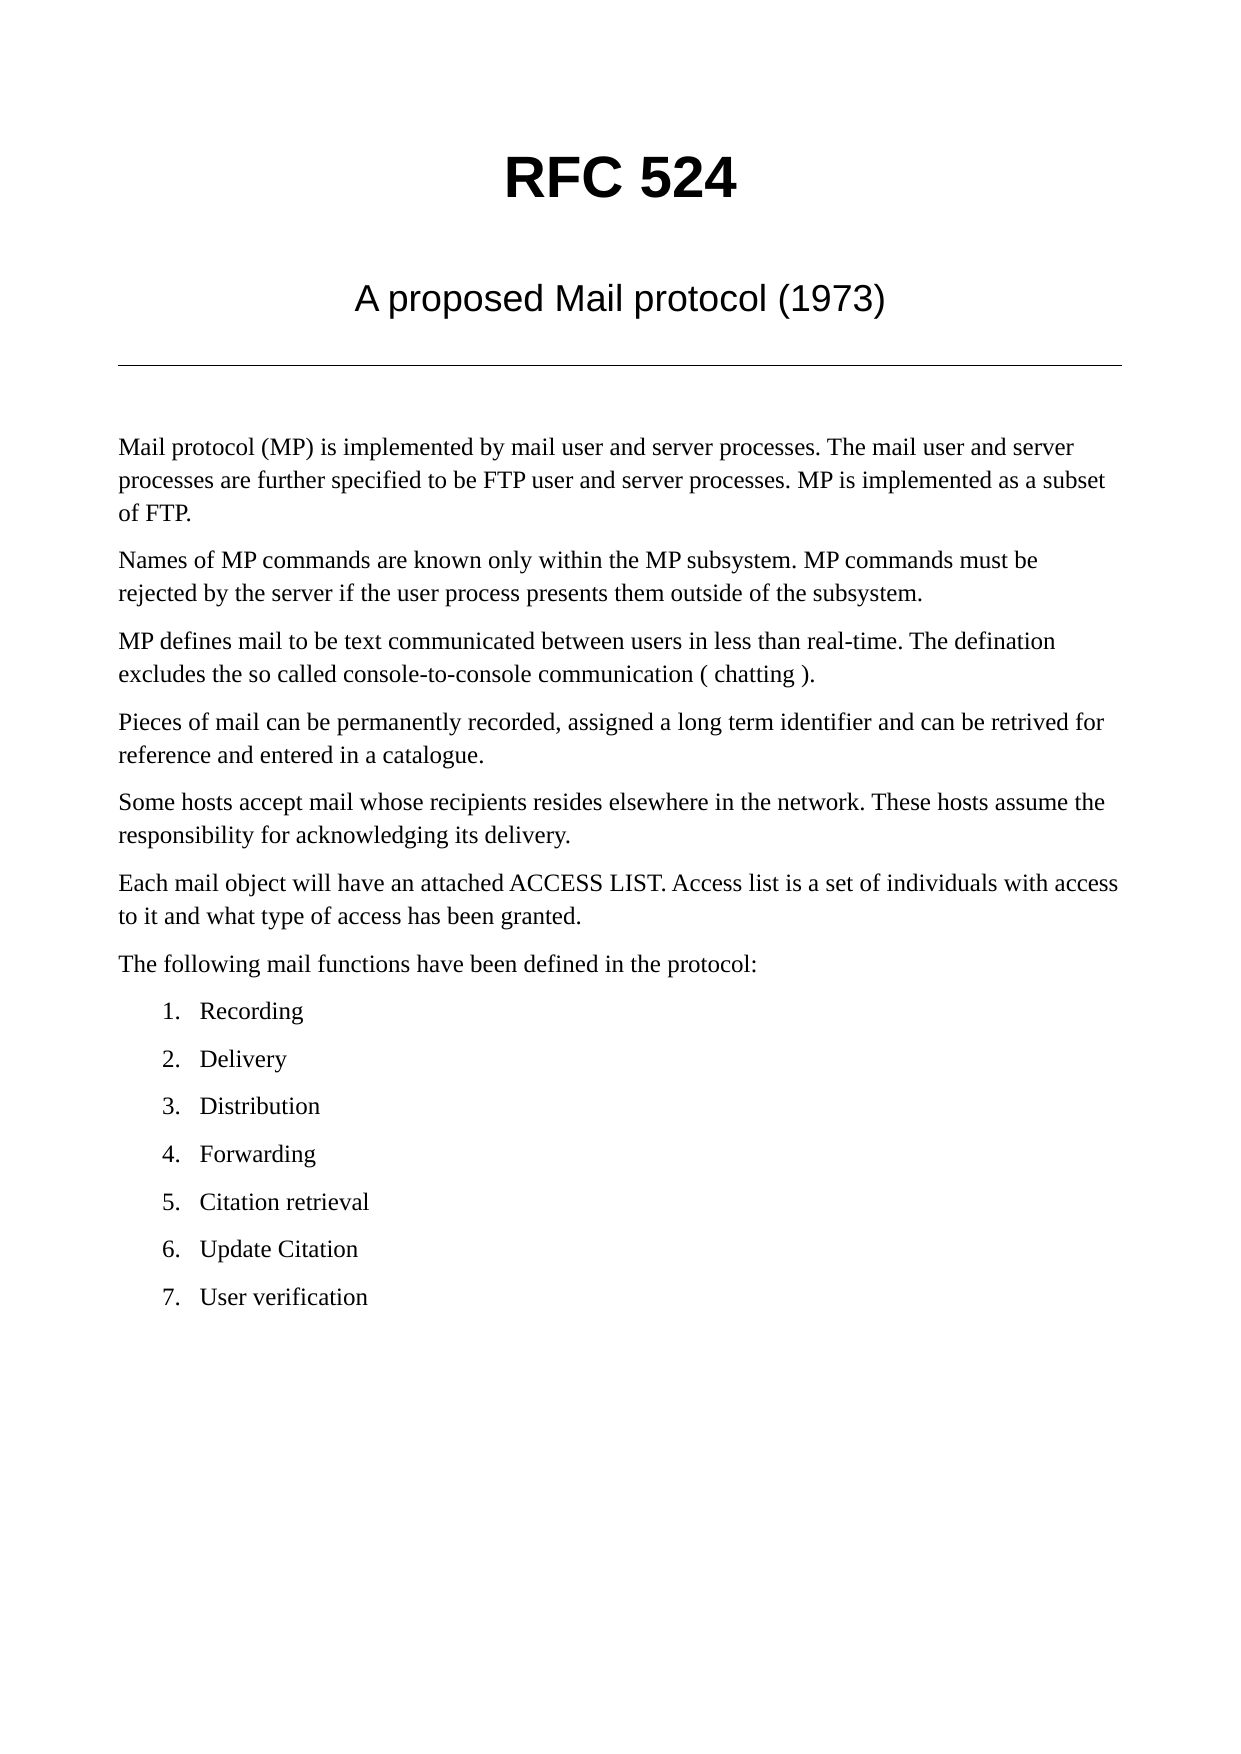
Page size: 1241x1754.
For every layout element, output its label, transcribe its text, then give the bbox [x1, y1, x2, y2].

list Delivery [162, 1044, 1122, 1073]
subtitle A proposed Mail protocol (1973) [118, 277, 1122, 320]
text The following mail functions have been defined in the protocol: [118, 949, 1122, 977]
text Some hosts accept mail whose recipients resides elsewhere in the network. These hosts assume the responsibility for acknowledging its delivery. [118, 787, 1122, 849]
title RFC 524 [118, 143, 1122, 210]
list Recording [162, 996, 1122, 1025]
list Distribution [162, 1091, 1122, 1120]
text Pieces of mail can be permanently recorded, assigned a long term identifier and can be retrived for reference and entered in a catalogue. [118, 707, 1122, 768]
text Each mail object will have an attached ACCESS LIST. Access list is a set of individuals with access to it and what type of access has been granted. [118, 868, 1122, 930]
list Citation retrieval [162, 1187, 1122, 1215]
text Mail protocol (MP) is implemented by mail user and server processes. The mail user and server processes are further specified to be FTP user and server processes. MP is implemented as a subset of FTP. [118, 432, 1122, 527]
list User verification [162, 1282, 1122, 1311]
text MP defines mail to be text communicated between users in less than real-time. The defination excludes the so called console-to-console communication ( chatting ). [118, 626, 1122, 688]
text Names of MP commands are known only within the MP subsystem. MP commands must be rejected by the server if the user process presents them outside of the subsystem. [118, 546, 1122, 607]
list Update Citation [162, 1234, 1122, 1263]
list Forwarding [162, 1139, 1122, 1168]
